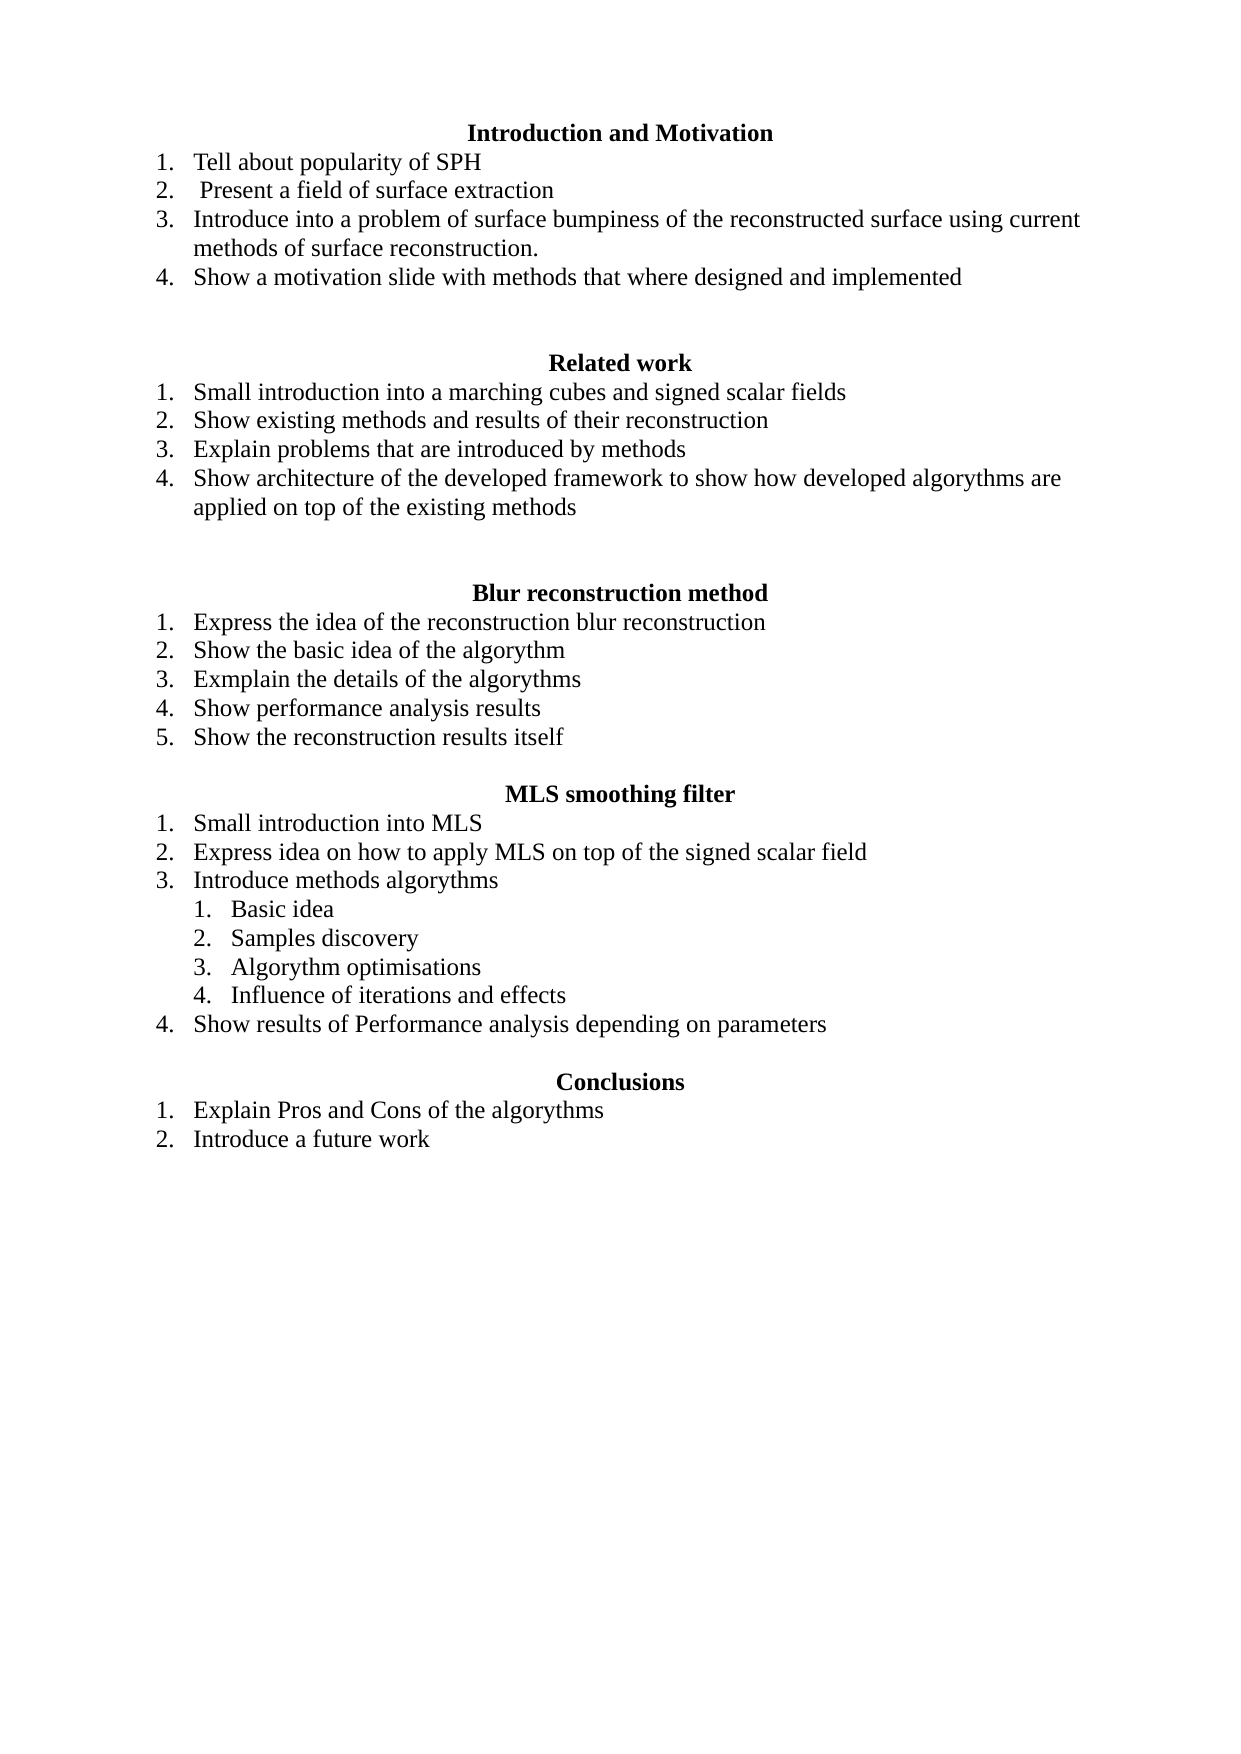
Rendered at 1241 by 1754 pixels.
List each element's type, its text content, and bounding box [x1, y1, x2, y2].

text Related work [118, 348, 1122, 377]
list Tell about popularity of SPH [156, 147, 1122, 176]
list Show a motivation slide with methods that where designed and implemented [156, 262, 1122, 291]
list Influence of iterations and effects [193, 981, 1122, 1009]
list Show architecture of the developed framework to show how developed algorythms are applied on top of the existing methods [156, 463, 1122, 521]
list Show existing methods and results of their reconstruction [156, 406, 1122, 434]
list Explain problems that are introduced by methods [156, 434, 1122, 463]
list Exmplain the details of the algorythms [156, 664, 1122, 693]
list Show the reconstruction results itself [156, 722, 1122, 751]
list Present a field of surface extraction [156, 176, 1122, 204]
list Show performance analysis results [156, 693, 1122, 722]
text Introduction and Motivation [118, 118, 1122, 147]
list Introduce methods algorythms [156, 866, 1122, 894]
list Introduce into a problem of surface bumpiness of the reconstructed surface using current methods of surface reconstruction. [156, 204, 1122, 262]
text Conclusions [118, 1067, 1122, 1096]
list Algorythm optimisations [193, 952, 1122, 981]
list Introduce a future work [156, 1124, 1122, 1153]
list Small introduction into MLS [156, 808, 1122, 837]
list Explain Pros and Cons of the algorythms [156, 1096, 1122, 1124]
list Express idea on how to apply MLS on top of the signed scalar field [156, 837, 1122, 866]
list Basic idea [193, 894, 1122, 923]
list Show the basic idea of the algorythm [156, 636, 1122, 664]
text MLS smoothing filter [118, 779, 1122, 808]
text Blur reconstruction method [118, 578, 1122, 607]
list Show results of Performance analysis depending on parameters [156, 1009, 1122, 1038]
list Samples discovery [193, 923, 1122, 952]
list Express the idea of the reconstruction blur reconstruction [156, 607, 1122, 636]
list Small introduction into a marching cubes and signed scalar fields [156, 377, 1122, 406]
